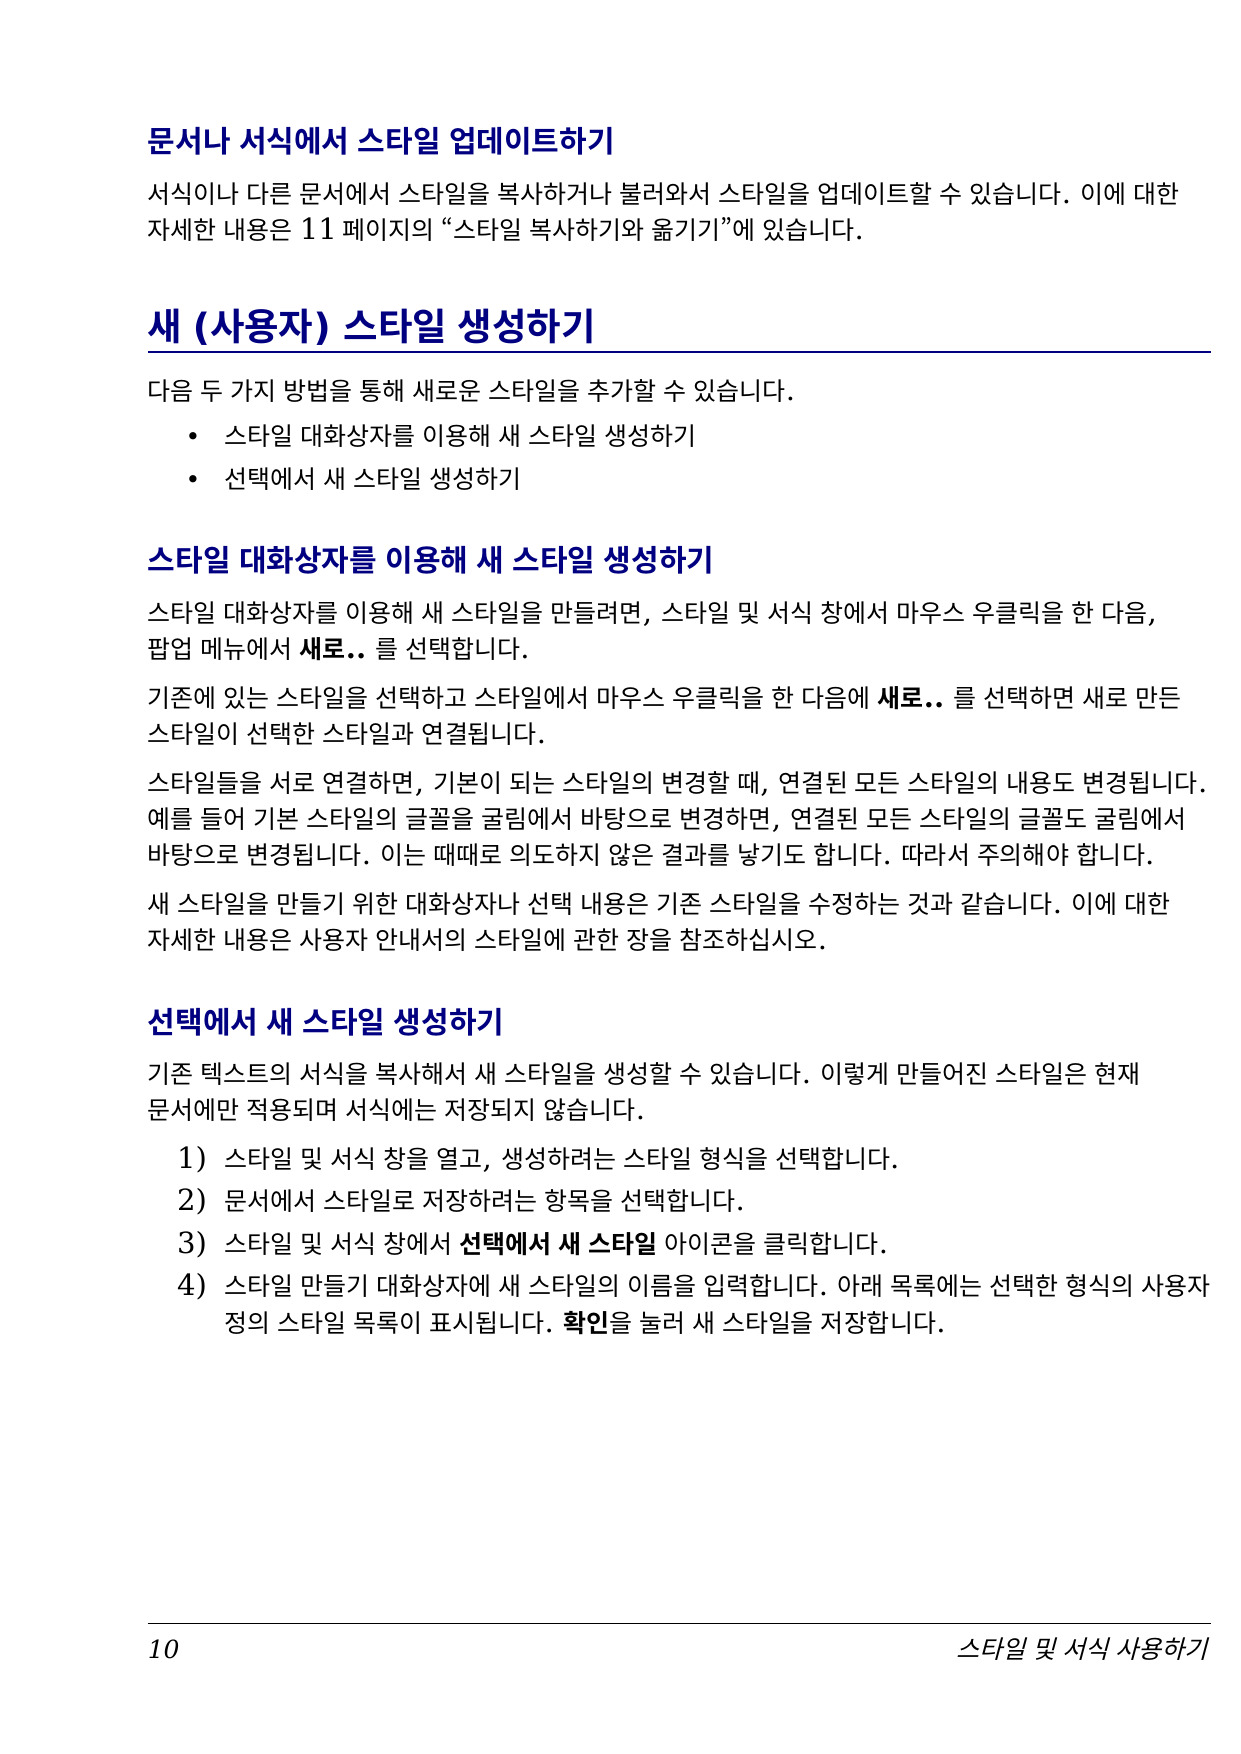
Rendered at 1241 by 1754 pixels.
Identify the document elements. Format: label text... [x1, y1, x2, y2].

subtitle 스타일 대화상자를 이용해 새 스타일 생성하기 [148, 537, 1211, 581]
list 선택에서 새 스타일 생성하기 [185, 459, 1211, 496]
text 기존에 있는 스타일을 선택하고 스타일에서 마우스 우클릭을 한 다음에 새로.. 를 선택하면 새로 만든 스타일이 선택한 스타일과 연결됩니다. [148, 678, 1211, 751]
subtitle 새 (사용자) 스타일 생성하기 [148, 297, 1211, 351]
list 스타일 대화상자를 이용해 새 스타일 생성하기 [185, 417, 1211, 453]
list 스타일 및 서식 창을 열고, 생성하려는 스타일 형식을 선택합니다. [207, 1139, 1211, 1176]
subtitle 문서나 서식에서 스타일 업데이트하기 [148, 118, 1211, 162]
text 새 스타일을 만들기 위한 대화상자나 선택 내용은 기존 스타일을 수정하는 것과 같습니다. 이에 대한 자세한 내용은 사용자 안내서의 스타일에 관한 장을 참조하십시오. [148, 884, 1211, 957]
text 기존 텍스트의 서식을 복사해서 새 스타일을 생성할 수 있습니다. 이렇게 만들어진 스타일은 현재 문서에만 적용되며 서식에는 저장되지 않습니다. [148, 1054, 1211, 1127]
list 스타일 및 서식 창에서 선택에서 새 스타일 아이콘을 클릭합니다. [207, 1224, 1211, 1261]
subtitle 선택에서 새 스타일 생성하기 [148, 998, 1211, 1042]
text 서식이나 다른 문서에서 스타일을 복사하거나 불러와서 스타일을 업데이트할 수 있습니다. 이에 대한 자세한 내용은 12페이지의 “스타일 복사하기와 옮기기”에 있습니다. [148, 174, 1211, 247]
text 다음 두 가지 방법을 통해 새로운 스타일을 추가할 수 있습니다. [148, 372, 1211, 408]
text 스타일 대화상자를 이용해 새 스타일을 만들려면, 스타일 및 서식 창에서 마우스 우클릭을 한 다음, 팝업 메뉴에서 새로.. 를 선택합니다. [148, 593, 1211, 666]
list 스타일 만들기 대화상자에 새 스타일의 이름을 입력합니다. 아래 목록에는 선택한 형식의 사용자 정의 스타일 목록이 표시됩니다. 확인을 눌러 새 스타일을 저장합니다. [207, 1267, 1211, 1339]
text 스타일들을 서로 연결하면, 기본이 되는 스타일의 변경할 때, 연결된 모든 스타일의 내용도 변경됩니다. 예를 들어 기본 스타일의 글꼴을 굴림에서 바탕으로 변경하면, 연결된 모든 스타일의 글꼴도 굴림에서 바탕으로 변경됩니다. 이는 때때로 의도하지 않은 결과를 낳기도 합니다. 따라서 주의해야 합니다. [148, 763, 1211, 872]
list 문서에서 스타일로 저장하려는 항목을 선택합니다. [207, 1182, 1211, 1218]
